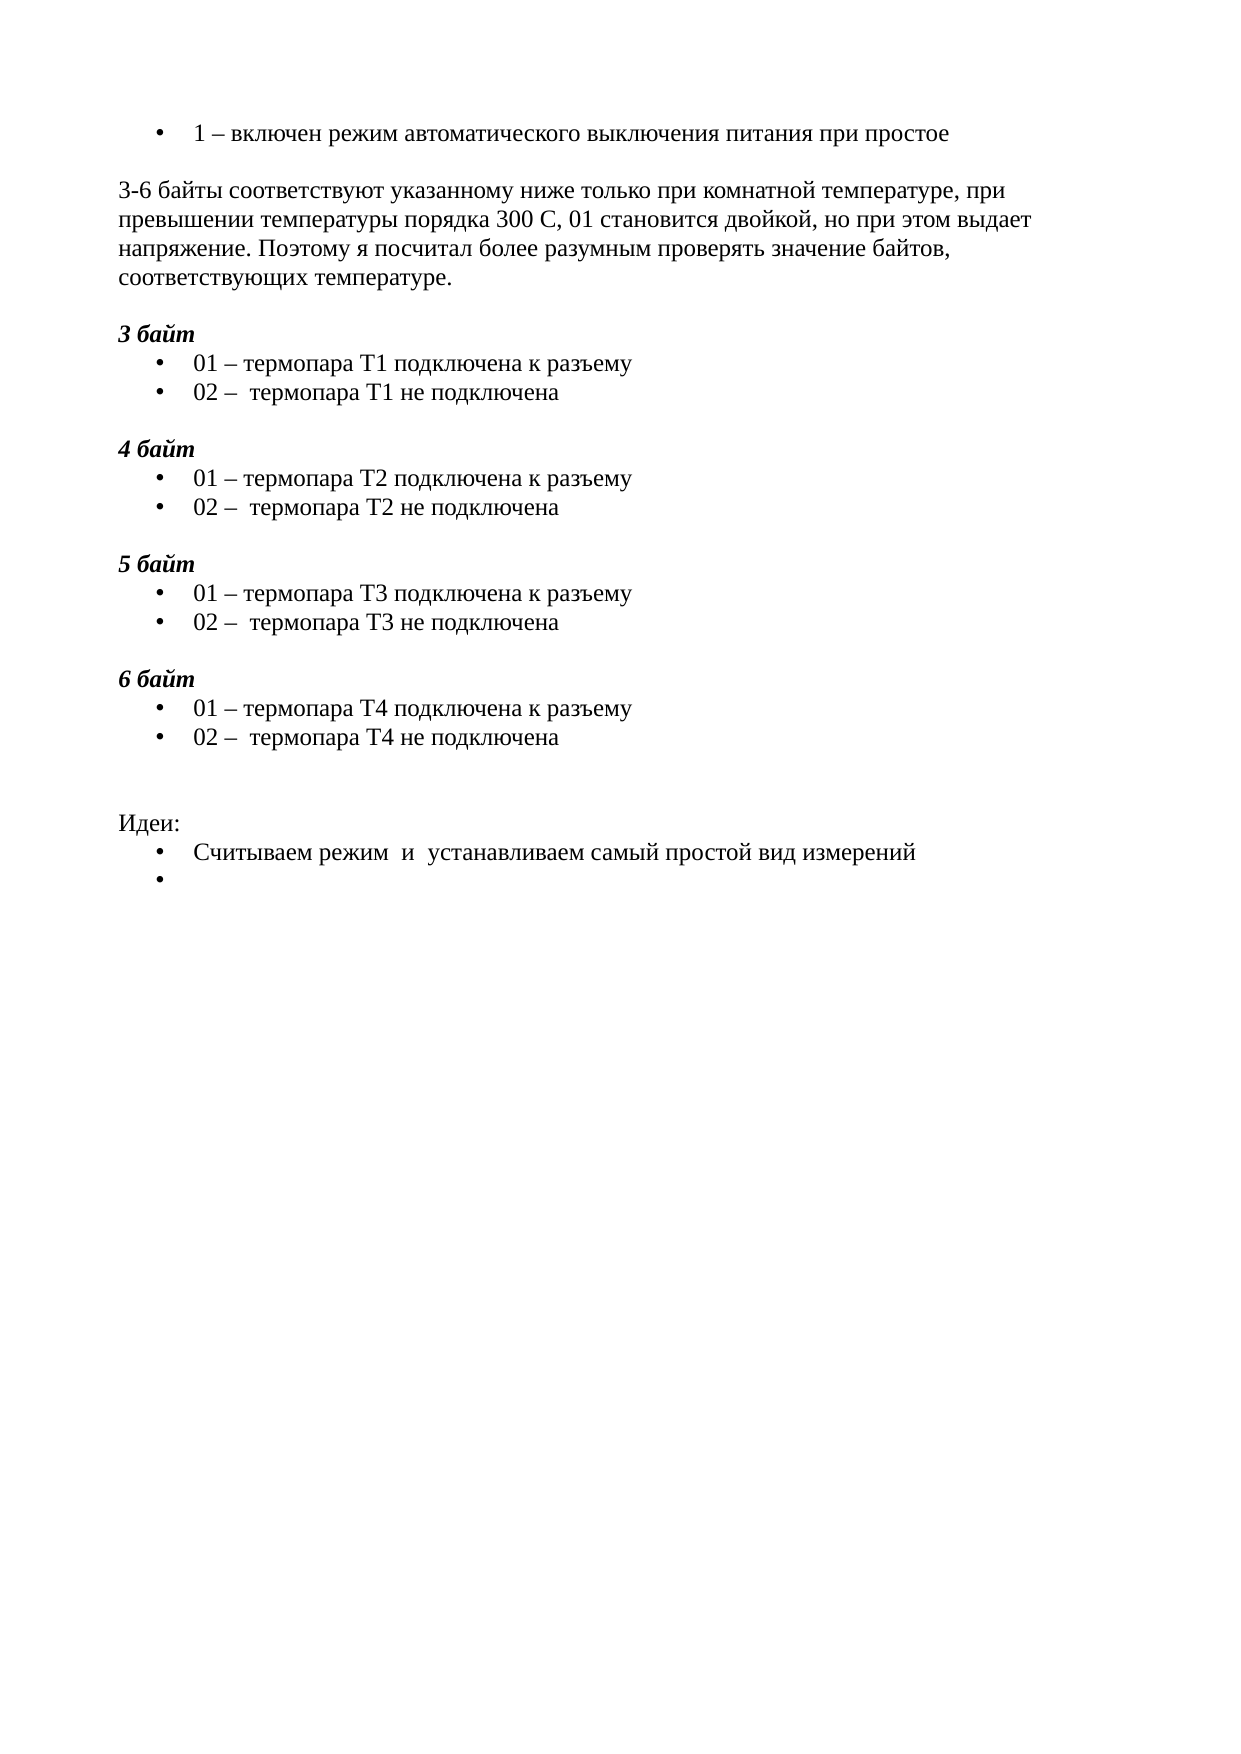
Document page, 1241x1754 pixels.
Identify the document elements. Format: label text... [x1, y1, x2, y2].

text 6 байт [118, 664, 1122, 693]
list 02 – термопара Т3 не подключена [156, 607, 1122, 636]
list 02 – термопара Т2 не подключена [156, 492, 1122, 521]
list 01 – термопара Т1 подключена к разъему [156, 348, 1122, 377]
list 01 – термопара Т3 подключена к разъему [156, 578, 1122, 607]
text 3 байт [118, 319, 1122, 348]
list Считываем режим и устанавливаем самый простой вид измерений [156, 837, 1122, 866]
text 3-6 байты соответствуют указанному ниже только при комнатной температуре, при превышении температуры порядка 300 С, 01 становится двойкой, но при этом выдает напряжение. Поэтому я посчитал более разумным проверять значение байтов, соответствующих температуре. [118, 176, 1122, 291]
list 1 – включен режим автоматического выключения питания при простое [156, 118, 1122, 147]
text Идеи: [118, 808, 1122, 837]
text 5 байт [118, 549, 1122, 578]
list 02 – термопара Т1 не подключена [156, 377, 1122, 406]
list 01 – термопара Т4 подключена к разъему [156, 693, 1122, 722]
text 4 байт [118, 434, 1122, 463]
list 02 – термопара Т4 не подключена [156, 722, 1122, 751]
list 01 – термопара Т2 подключена к разъему [156, 463, 1122, 492]
